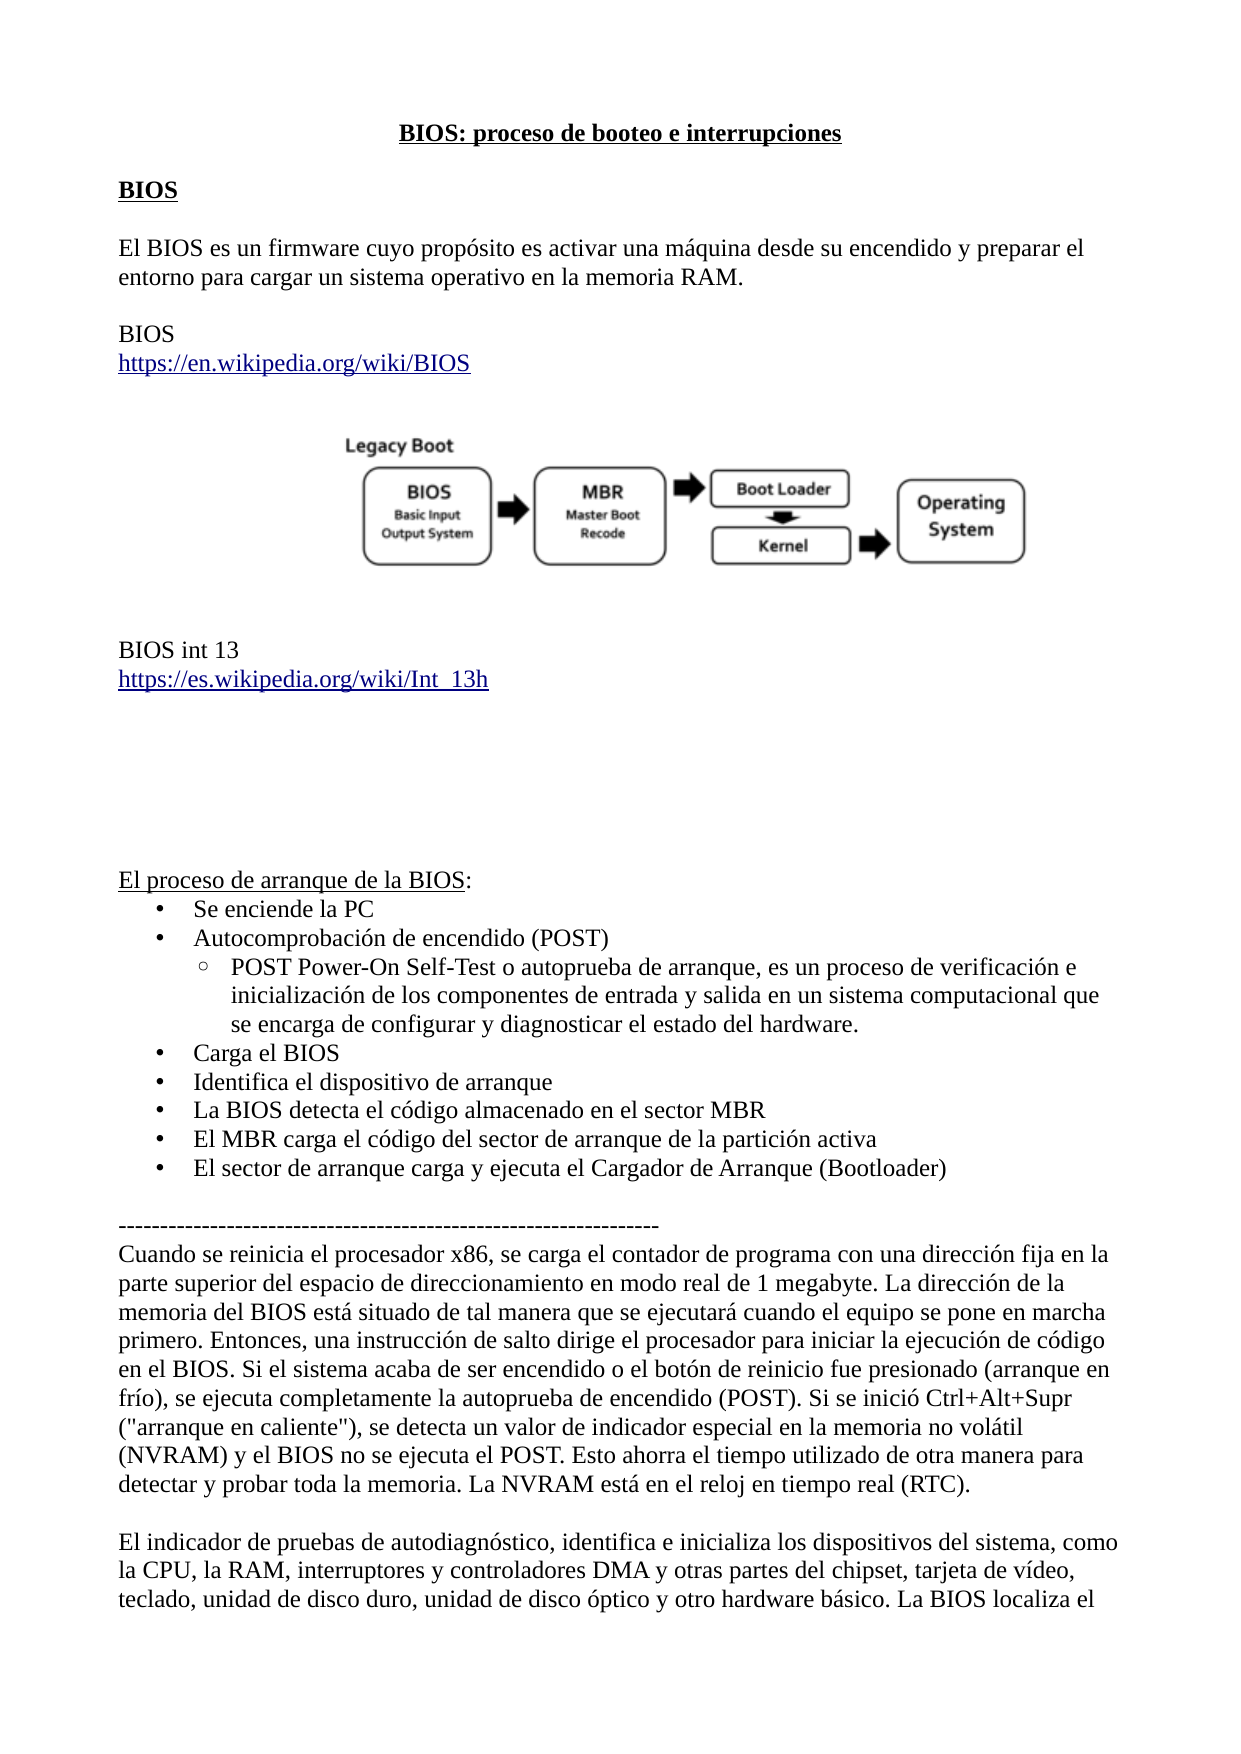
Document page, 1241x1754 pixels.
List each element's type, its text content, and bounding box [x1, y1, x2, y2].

text BIOS [118, 319, 1122, 348]
list POST Power-On Self-Test o autoprueba de arranque, es un proceso de verificación e inicialización de los componentes de entrada y salida en un sistema computacional que se encarga de configurar y diagnosticar el estado del hardware. [193, 952, 1122, 1038]
text El indicador de pruebas de autodiagnóstico, identifica e inicializa los dispositivos del sistema, como la CPU, la RAM, interruptores y controladores DMA y otras partes del chipset, tarjeta de vídeo, teclado, unidad de disco duro, unidad de disco óptico y otro hardware básico. La BIOS localiza el [118, 1527, 1122, 1613]
text https://en.wikipedia.org/wiki/BIOS [118, 348, 1122, 377]
text El proceso de arranque de la BIOS: [118, 866, 1122, 894]
text BIOS [118, 176, 1122, 204]
text Cuando se reinicia el procesador x86, se carga el contador de programa con una dirección fija en la parte superior del espacio de direccionamiento en modo real de 1 megabyte. La dirección de la memoria del BIOS está situado de tal manera que se ejecutará cuando el equipo se pone en marcha primero. Entonces, una instrucción de salto dirige el procesador para iniciar la ejecución de código en el BIOS. Si el sistema acaba de ser encendido o el botón de reinicio fue presionado (arranque en frío), se ejecuta completamente la autoprueba de encendido (POST). Si se inició Ctrl+Alt+Supr ("arranque en caliente"), se detecta un valor de indicador especial en la memoria no volátil (NVRAM) y el BIOS no se ejecuta el POST. Esto ahorra el tiempo utilizado de otra manera para detectar y probar toda la memoria. La NVRAM está en el reloj en tiempo real (RTC). [118, 1239, 1122, 1498]
text El BIOS es un firmware cuyo propósito es activar una máquina desde su encendido y preparar el entorno para cargar un sistema operativo en la memoria RAM. [118, 233, 1122, 291]
text ----------------------------------------------------------------- [118, 1211, 1122, 1239]
list Carga el BIOS [156, 1038, 1122, 1067]
text https://es.wikipedia.org/wiki/Int_13h [118, 664, 1122, 693]
picture [309, 416, 1080, 599]
list La BIOS detecta el código almacenado en el sector MBR [156, 1096, 1122, 1124]
text BIOS: proceso de booteo e interrupciones [118, 118, 1122, 147]
text BIOS int 13 [118, 636, 1122, 664]
list El sector de arranque carga y ejecuta el Cargador de Arranque (Bootloader) [156, 1153, 1122, 1182]
list Autocomprobación de encendido (POST) [156, 923, 1122, 952]
list Identifica el dispositivo de arranque [156, 1067, 1122, 1096]
list Se enciende la PC [156, 894, 1122, 923]
list El MBR carga el código del sector de arranque de la partición activa [156, 1124, 1122, 1153]
